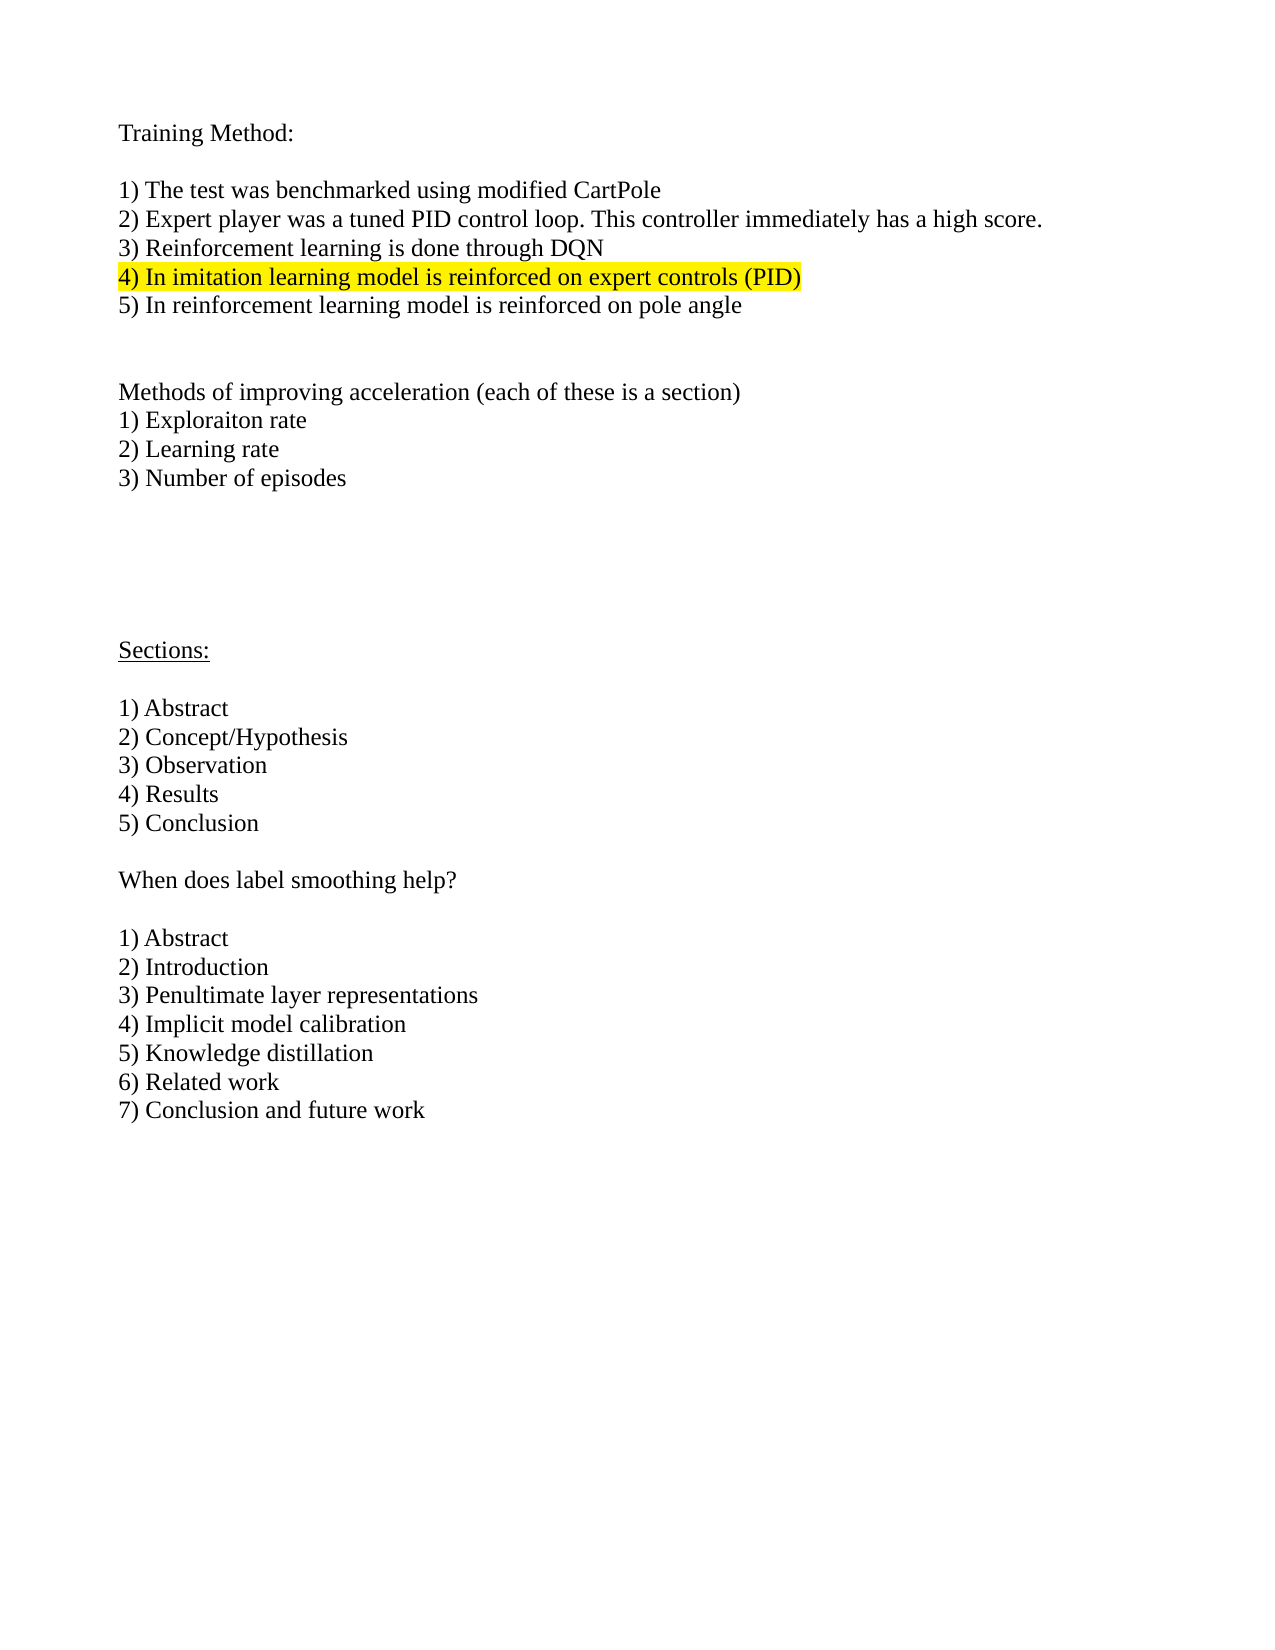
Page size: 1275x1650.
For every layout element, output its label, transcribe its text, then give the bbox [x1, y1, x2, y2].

text Training Method: [118, 118, 1157, 147]
text 2) Learning rate [118, 434, 1157, 463]
text 2) Concept/Hypothesis [118, 722, 1157, 751]
text When does label smoothing help? [118, 866, 1157, 894]
text 5) Conclusion [118, 808, 1157, 837]
text 3) Reinforcement learning is done through DQN [118, 233, 1157, 262]
text 1) Abstract [118, 923, 1157, 952]
text 2) Expert player was a tuned PID control loop. This controller immediately has a high score. [118, 204, 1157, 233]
text 4) In imitation learning model is reinforced on expert controls (PID) [118, 262, 1157, 291]
text 1) The test was benchmarked using modified CartPole [118, 176, 1157, 204]
text 3) Penultimate layer representations [118, 981, 1157, 1009]
text 1) Abstract [118, 693, 1157, 722]
text 4) Implicit model calibration [118, 1009, 1157, 1038]
text 7) Conclusion and future work [118, 1096, 1157, 1124]
text 4) Results [118, 779, 1157, 808]
text 3) Number of episodes [118, 463, 1157, 492]
text 2) Introduction [118, 952, 1157, 981]
text 6) Related work [118, 1067, 1157, 1096]
text 1) Exploraiton rate [118, 406, 1157, 434]
text 3) Observation [118, 751, 1157, 779]
text 5) Knowledge distillation [118, 1038, 1157, 1067]
text 5) In reinforcement learning model is reinforced on pole angle [118, 291, 1157, 319]
text Sections: [118, 636, 1157, 664]
text Methods of improving acceleration (each of these is a section) [118, 377, 1157, 406]
